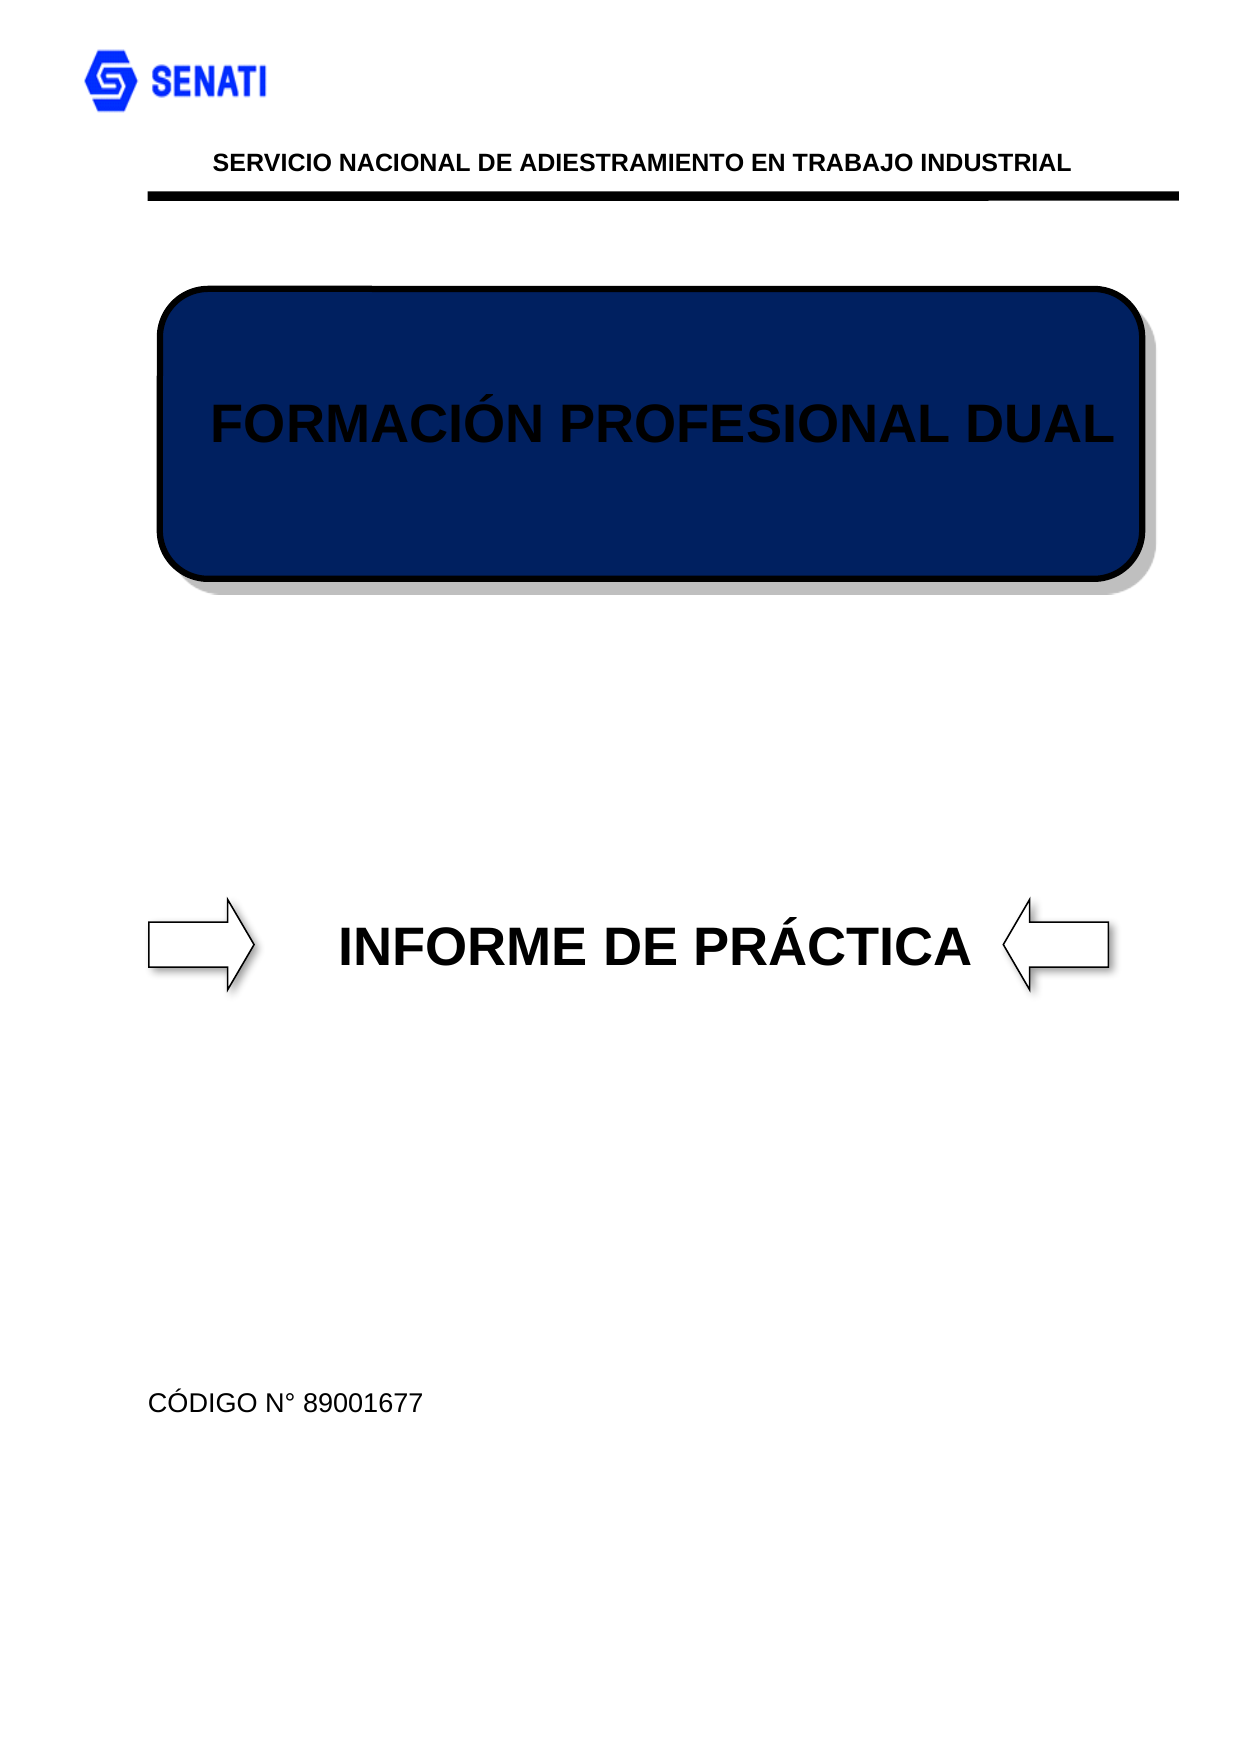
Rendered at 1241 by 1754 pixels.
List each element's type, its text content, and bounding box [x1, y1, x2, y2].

subtitle FORMACIÓN PROFESIONAL DUAL [211, 392, 1128, 454]
subtitle CÓDIGO N° 89001677 [148, 1387, 1122, 1418]
title SERVICIO NACIONAL DE ADIESTRAMIENTO EN TRABAJO INDUSTRIAL [148, 148, 1137, 176]
subtitle INFORME DE PRÁCTICA [245, 914, 1019, 977]
picture [67, 39, 282, 123]
subtitle [1041, 914, 1122, 977]
